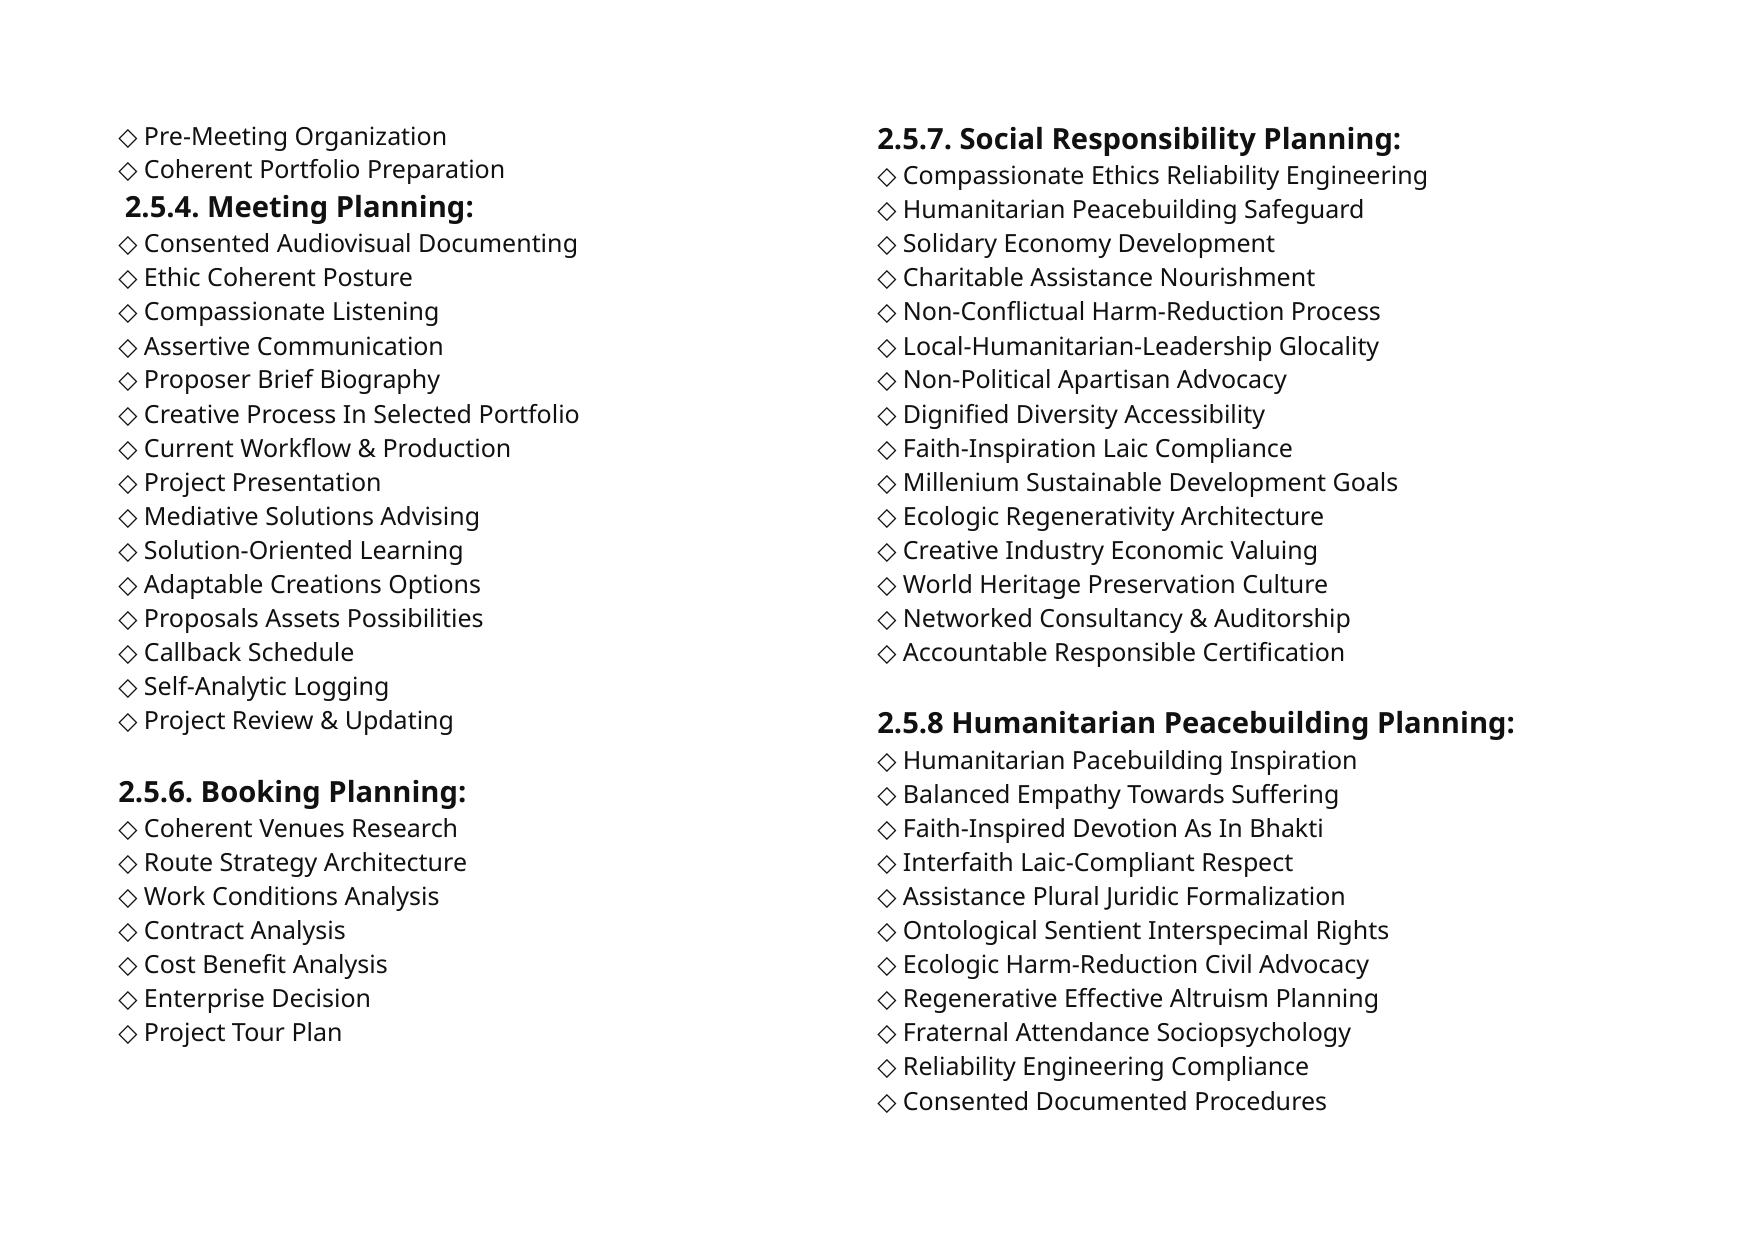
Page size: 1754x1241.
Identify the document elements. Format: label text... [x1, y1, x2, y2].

text ◇ Assistance Plural Juridic Formalization [877, 879, 1636, 913]
text ◇ Fraternal Attendance Sociopsychology [877, 1015, 1636, 1049]
text ◇ Non-Political Apartisan Advocacy [877, 362, 1636, 396]
text ◇ Dignified Diversity Accessibility [877, 396, 1636, 430]
text ◇ Solidary Economy Development [877, 226, 1636, 260]
text 2.5.8 Humanitarian Peacebuilding Planning: [877, 703, 1636, 742]
text ◇ Enterprise Decision [118, 981, 877, 1015]
text ◇ Balanced Empathy Towards Suffering [877, 777, 1636, 811]
text ◇ Compassionate Ethics Reliability Engineering [877, 158, 1636, 192]
text ◇ Solution-Oriented Learning [118, 532, 877, 567]
text ◇ Charitable Assistance Nourishment [877, 260, 1636, 294]
text ◇ Compassionate Listening [118, 294, 877, 328]
text ◇ Faith-Inspiration Laic Compliance [877, 430, 1636, 464]
text ◇ Ecologic Harm-Reduction Civil Advocacy [877, 947, 1636, 981]
text ◇ Self-Analytic Logging [118, 669, 877, 703]
text ◇ Ethic Coherent Posture [118, 260, 877, 294]
text ◇ Proposals Assets Possibilities [118, 601, 877, 635]
text ◇ Adaptable Creations Options [118, 567, 877, 601]
text ◇ Route Strategy Architecture [118, 845, 877, 879]
text ◇ Work Conditions Analysis [118, 879, 877, 913]
text ◇ Consented Documented Procedures [877, 1083, 1636, 1117]
text ◇ Non-Conflictual Harm-Reduction Process [877, 294, 1636, 328]
text ◇ Ontological Sentient Interspecimal Rights [877, 913, 1636, 947]
text ◇ Regenerative Effective Altruism Planning [877, 981, 1636, 1015]
text 2.5.7. Social Responsibility Planning: [877, 118, 1636, 158]
text 2.5.6. Booking Planning: [118, 771, 877, 811]
text ◇ Coherent Portfolio Preparation [118, 152, 877, 186]
text ◇ Humanitarian Pacebuilding Inspiration [877, 742, 1636, 777]
text ◇ Millenium Sustainable Development Goals [877, 464, 1636, 498]
text ◇ Coherent Venues Research [118, 811, 877, 845]
text ◇ Reliability Engineering Compliance [877, 1049, 1636, 1083]
text ◇ Local-Humanitarian-Leadership Glocality [877, 328, 1636, 362]
text ◇ Callback Schedule [118, 635, 877, 669]
text ◇ Creative Process In Selected Portfolio [118, 396, 877, 430]
text ◇ Networked Consultancy & Auditorship [877, 601, 1636, 635]
text ◇ Pre-Meeting Organization [118, 118, 877, 152]
text ◇ Cost Benefit Analysis [118, 947, 877, 981]
text ◇ Project Review & Updating [118, 703, 877, 737]
text ◇ Contract Analysis [118, 913, 877, 947]
text ◇ Current Workflow & Production [118, 430, 877, 464]
text ◇ Proposer Brief Biography [118, 362, 877, 396]
text ◇ Assertive Communication [118, 328, 877, 362]
text ◇ World Heritage Preservation Culture [877, 567, 1636, 601]
text ◇ Project Presentation [118, 464, 877, 498]
text 2.5.4. Meeting Planning: [118, 186, 877, 226]
text ◇ Humanitarian Peacebuilding Safeguard [877, 192, 1636, 226]
text ◇ Accountable Responsible Certification [877, 635, 1636, 669]
text ◇ Faith-Inspired Devotion As In Bhakti [877, 811, 1636, 845]
text ◇ Project Tour Plan [118, 1015, 877, 1049]
text ◇ Consented Audiovisual Documenting [118, 226, 877, 260]
text ◇ Ecologic Regenerativity Architecture [877, 498, 1636, 532]
text ◇ Mediative Solutions Advising [118, 498, 877, 532]
text ◇ Interfaith Laic-Compliant Respect [877, 845, 1636, 879]
text ◇ Creative Industry Economic Valuing [877, 532, 1636, 567]
